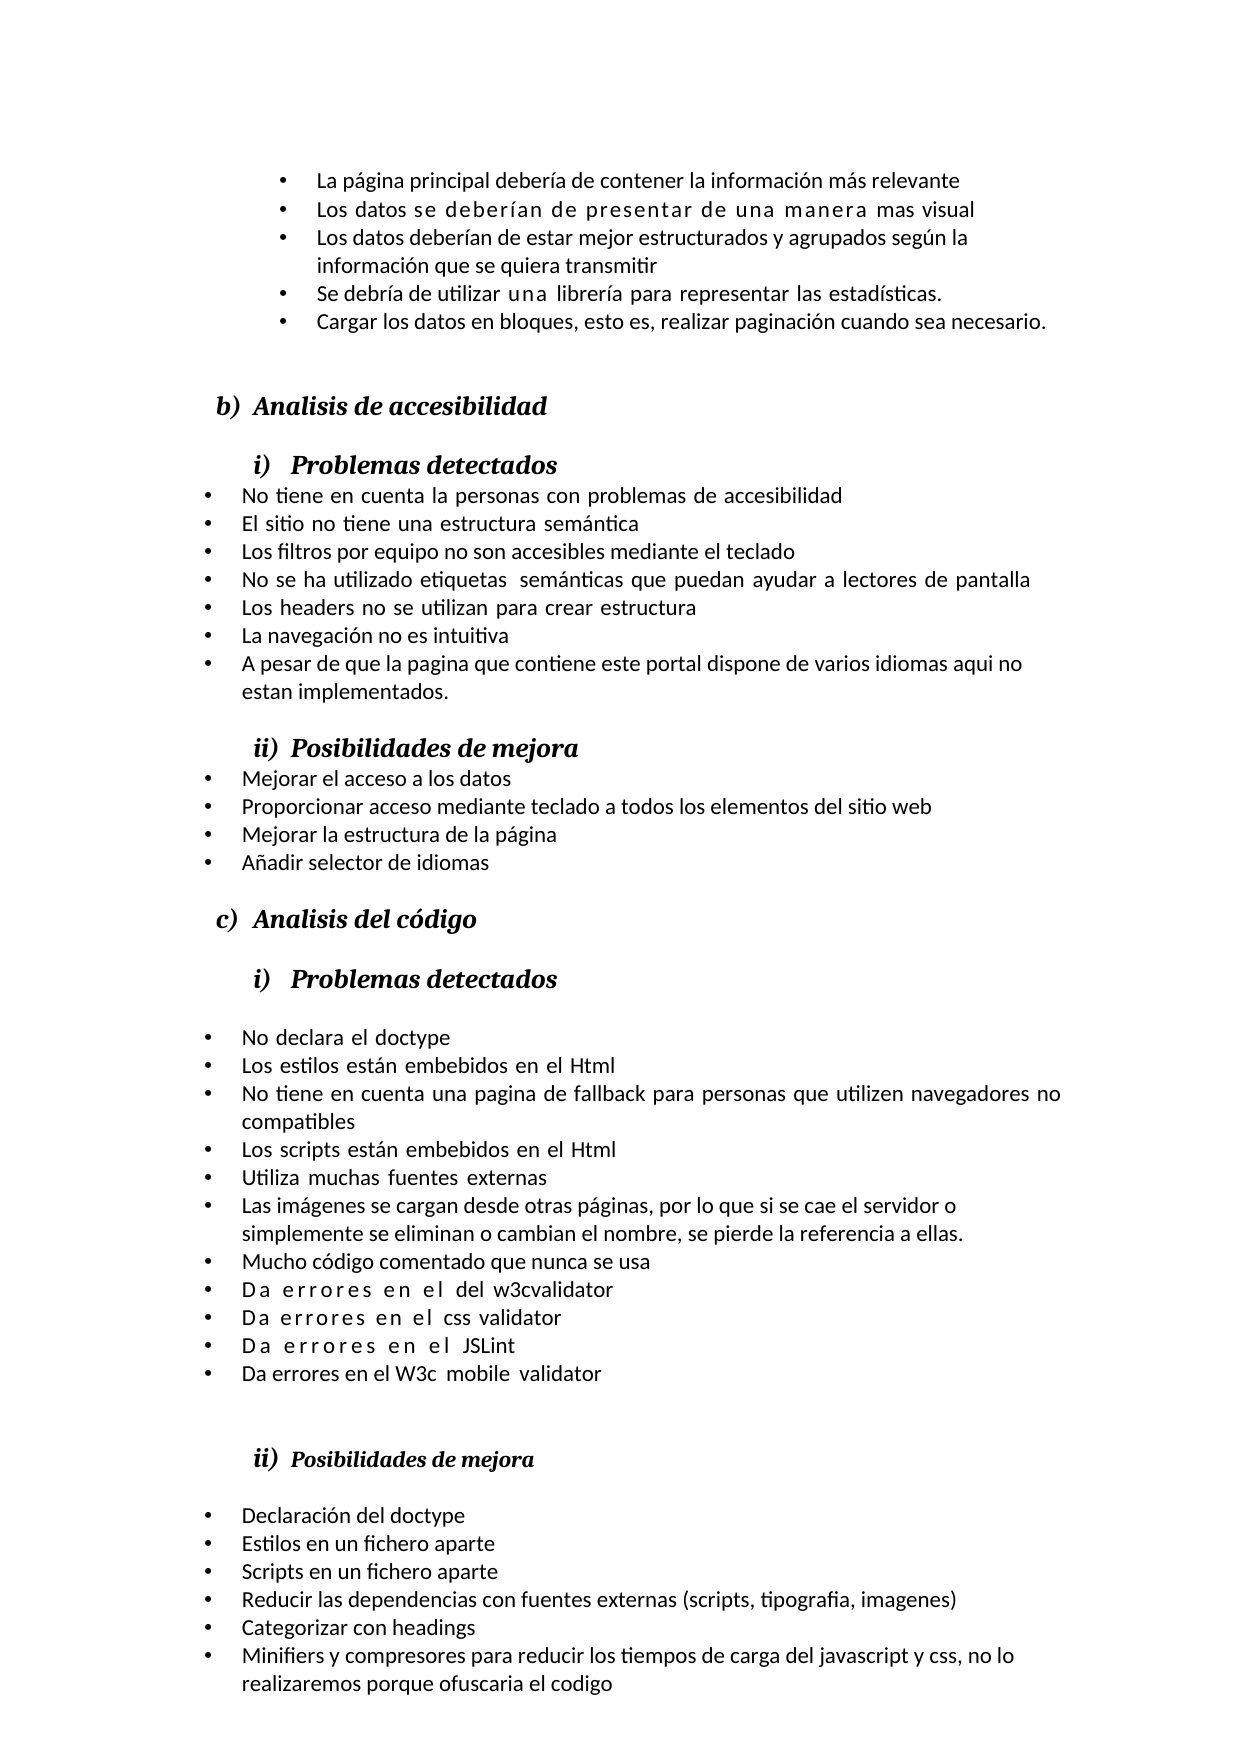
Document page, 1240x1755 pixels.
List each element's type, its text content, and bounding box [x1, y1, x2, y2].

list Utiliza muchas fuentes externas [204, 1163, 1064, 1191]
list El sitio no tiene una estructura semántica [204, 509, 1064, 537]
list Los filtros por equipo no son accesibles mediante el teclado [204, 537, 1064, 565]
list A pesar de que la pagina que contiene este portal dispone de varios idiomas aqui no estan implementados. [204, 649, 1064, 705]
list Añadir selector de idiomas [204, 848, 1064, 877]
list Categorizar con headings [204, 1613, 1064, 1641]
list Scripts en un fichero aparte [204, 1557, 1064, 1585]
list Las imágenes se cargan desde otras páginas, por lo que si se cae el servidor o simplemente se eliminan o cambian el nombre, se pierde la referencia a ellas. [204, 1191, 1064, 1247]
list Posibilidades de mejora [253, 1443, 1064, 1474]
list No tiene en cuenta la personas con problemas de accesibilidad [204, 481, 1064, 509]
list La navegación no es intuitiva [204, 621, 1064, 649]
list Minifiers y compresores para reducir los tiempos de carga del javascript y css, no lo realizaremos porque ofuscaria el codigo [204, 1641, 1064, 1697]
list Los datos deberían de estar mejor estructurados y agrupados según la información que se quiera transmitir [279, 223, 1064, 279]
list No declara el doctype [204, 1023, 1064, 1051]
list Da errores en el JSLint [204, 1331, 1064, 1359]
list Proporcionar acceso mediante teclado a todos los elementos del sitio web [204, 792, 1064, 821]
list Problemas detectados [253, 450, 1064, 481]
list Posibilidades de mejora [253, 733, 1064, 764]
list Los datos se deberían de presentar de una manera mas visual [279, 195, 1064, 223]
list Analisis del código [216, 904, 1064, 936]
list Los scripts están embebidos en el Html [204, 1135, 1064, 1163]
list Los estilos están embebidos en el Html [204, 1051, 1064, 1079]
list Mejorar el acceso a los datos [204, 764, 1064, 792]
list Estilos en un fichero aparte [204, 1529, 1064, 1557]
list La página principal debería de contener la información más relevante [279, 167, 1064, 195]
list No se ha utilizado etiquetas semánticas que puedan ayudar a lectores de pantalla [204, 565, 1064, 593]
list Mucho código comentado que nunca se usa [204, 1247, 1064, 1275]
list Se debría de utilizar una librería para representar las estadísticas. [279, 279, 1064, 307]
list Cargar los datos en bloques, esto es, realizar paginación cuando sea necesario. [279, 307, 1064, 335]
list Los headers no se utilizan para crear estructura [204, 593, 1064, 621]
list Analisis de accesibilidad [216, 391, 1064, 422]
list Problemas detectados [253, 964, 1064, 995]
list Da errores en el css validator [204, 1303, 1064, 1331]
list Da errores en el del w3cvalidator [204, 1275, 1064, 1303]
list No tiene en cuenta una pagina de fallback para personas que utilizen navegadores no compatibles [204, 1079, 1064, 1135]
list Da errores en el W3c mobile validator [204, 1359, 1064, 1387]
list Mejorar la estructura de la página [204, 821, 1064, 848]
list Declaración del doctype [204, 1501, 1064, 1529]
list Reducir las dependencias con fuentes externas (scripts, tipografia, imagenes) [204, 1585, 1064, 1613]
